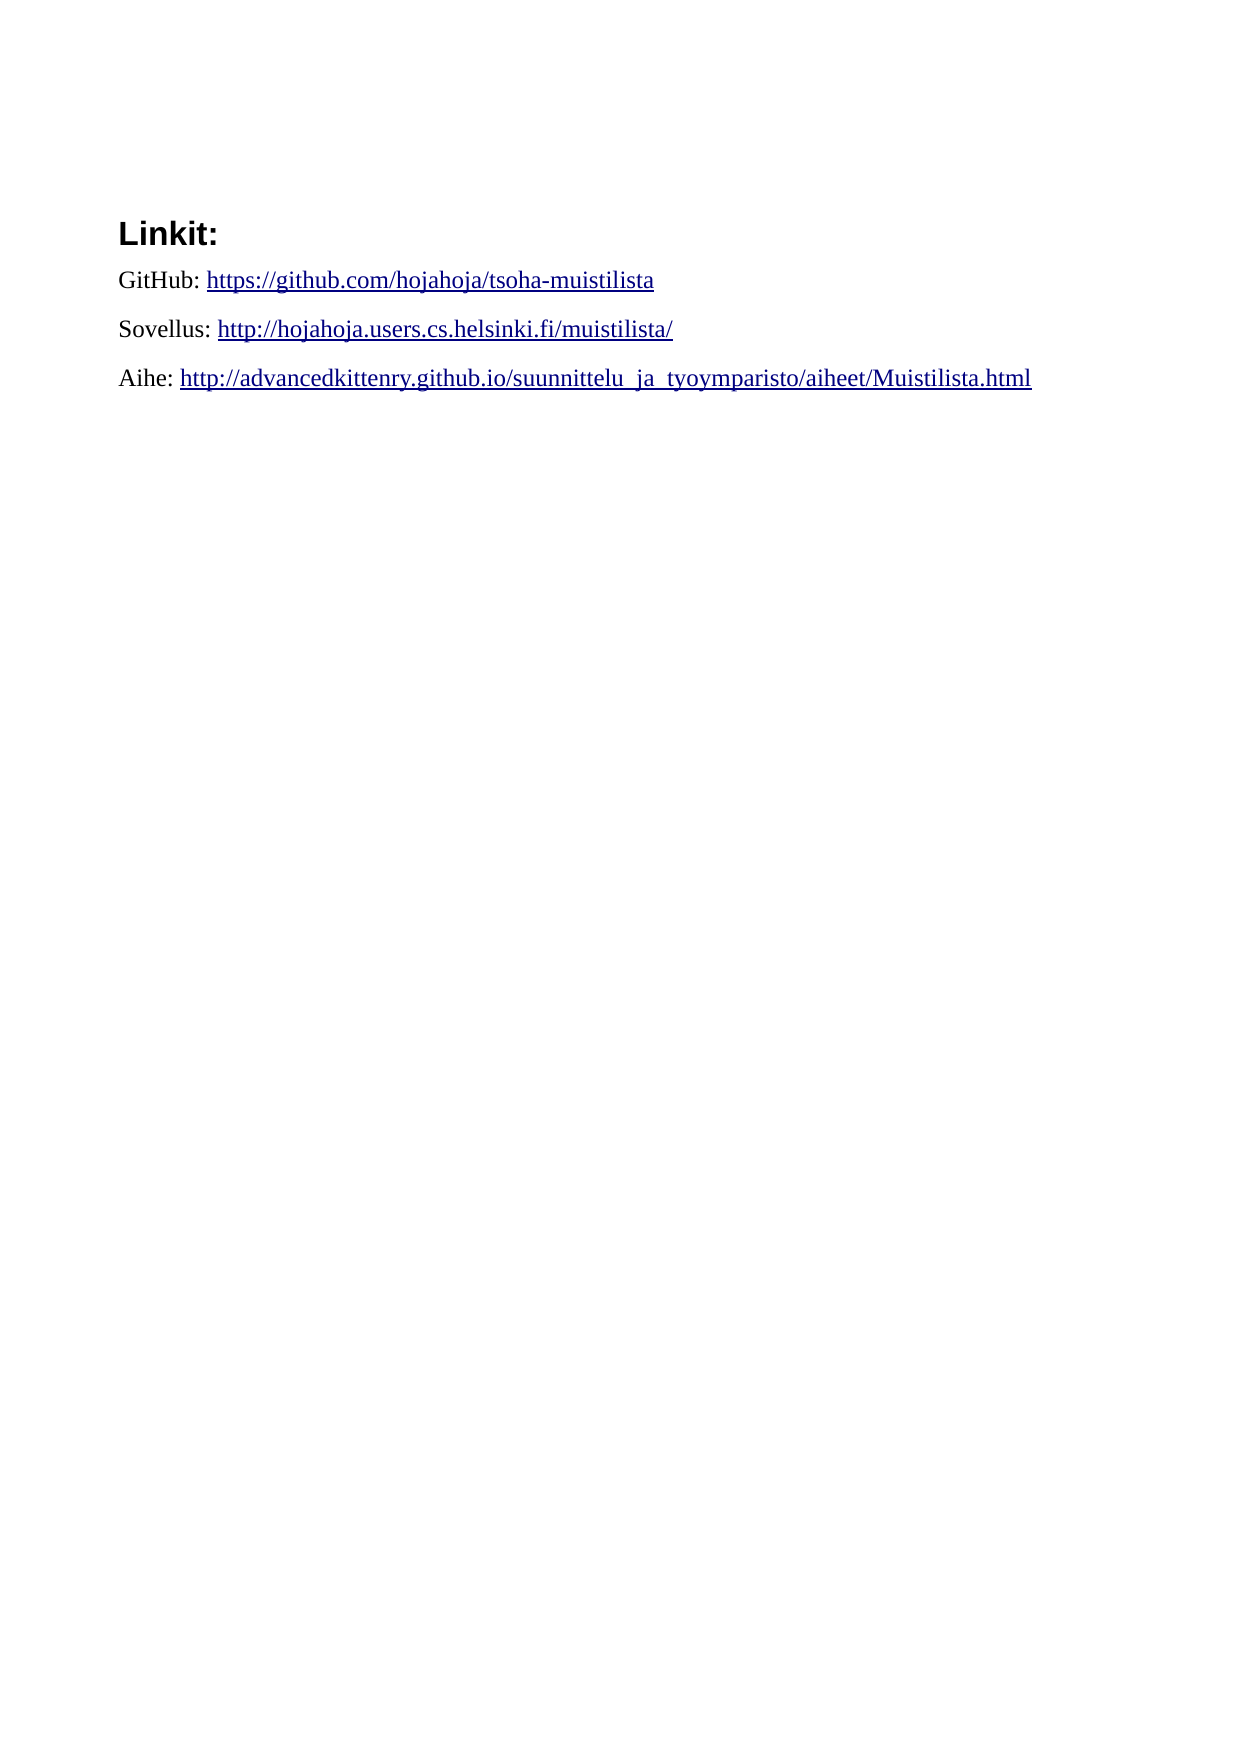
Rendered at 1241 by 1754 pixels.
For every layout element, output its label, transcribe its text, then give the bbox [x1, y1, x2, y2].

text GitHub: https://github.com/hojahoja/tsoha-muistilista [118, 265, 1122, 294]
subtitle Linkit: [118, 214, 1122, 253]
text Sovellus: http://hojahoja.users.cs.helsinki.fi/muistilista/ [118, 314, 1122, 343]
text Aihe: http://advancedkittenry.github.io/suunnittelu_ja_tyoymparisto/aiheet/Muistilista.html [118, 363, 1122, 392]
